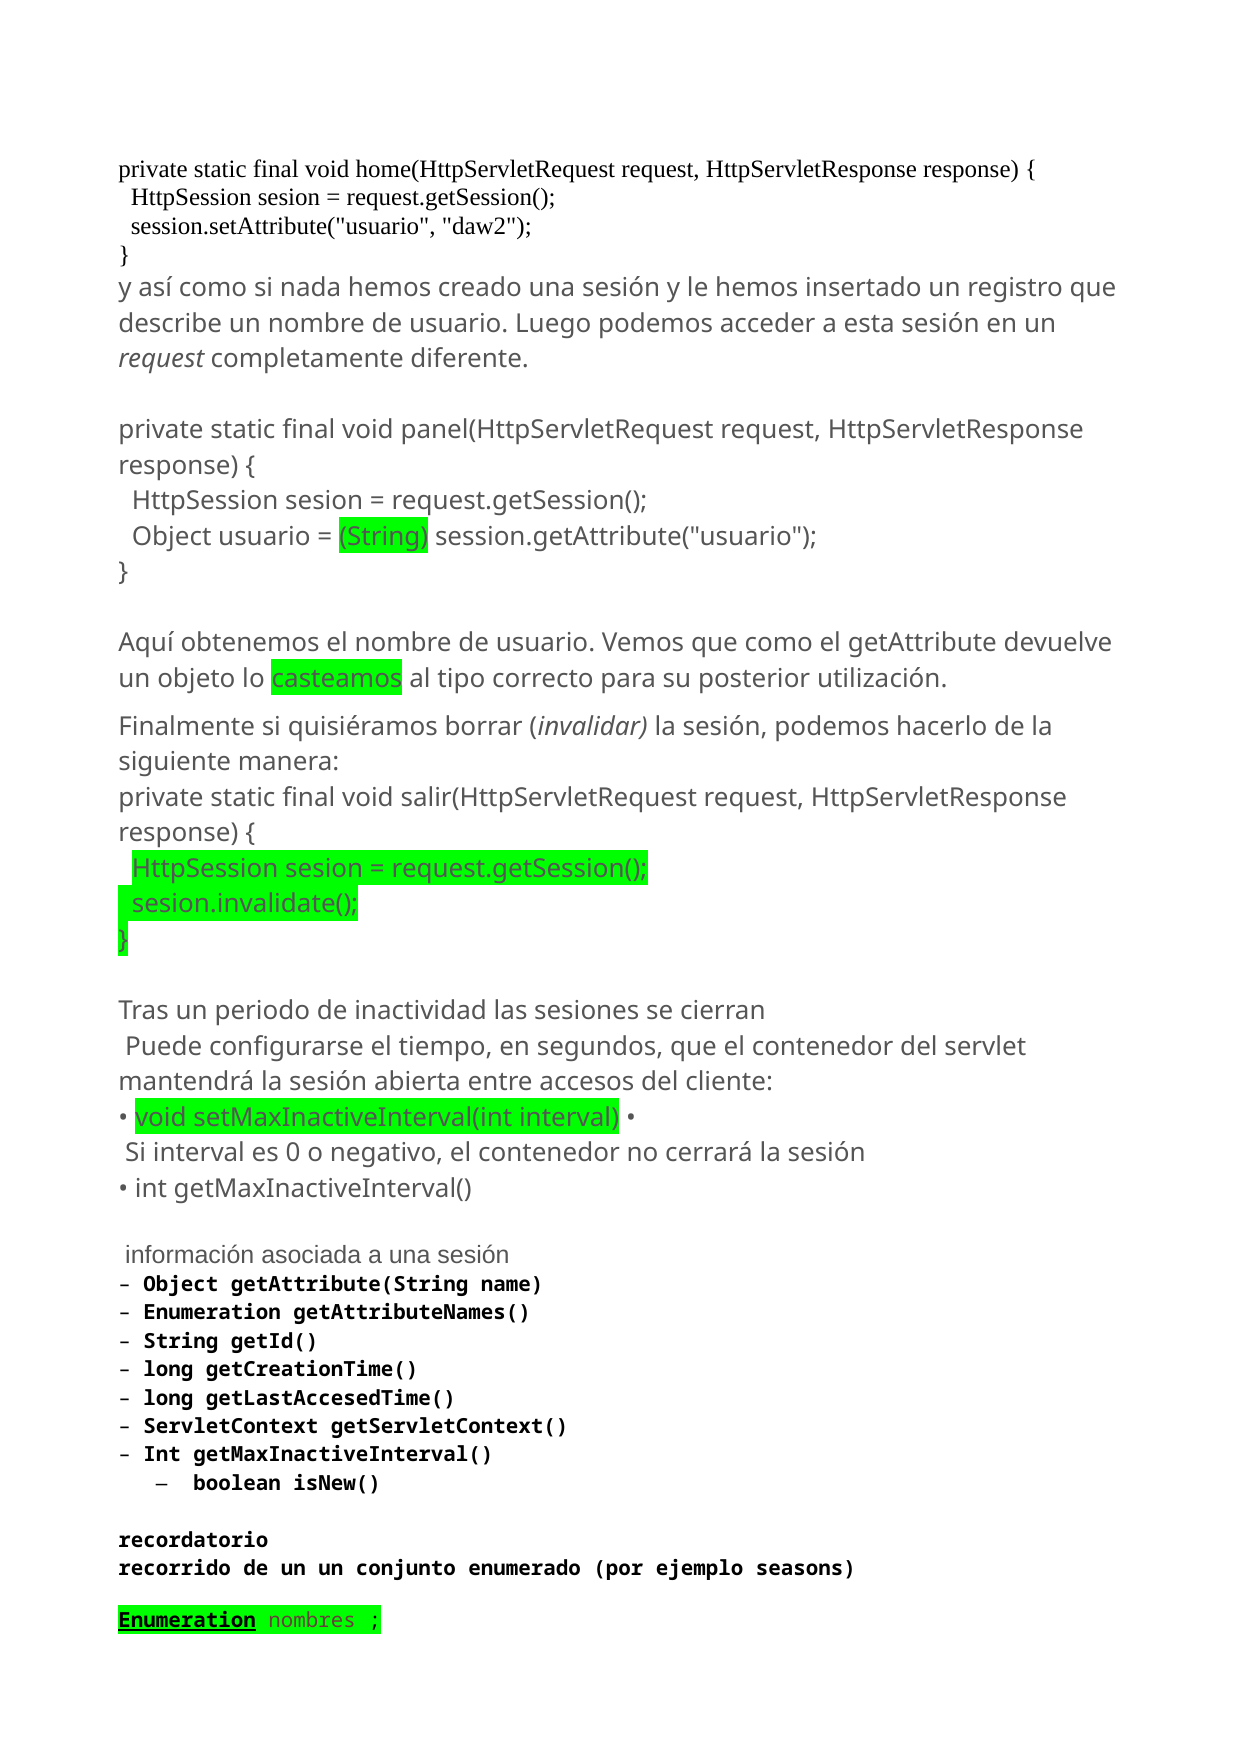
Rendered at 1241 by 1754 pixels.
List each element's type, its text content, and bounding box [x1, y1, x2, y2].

text Puede configurarse el tiempo, en segundos, que el contenedor del servlet mantendrá la sesión abierta entre accesos del cliente: [118, 1027, 1122, 1098]
text – ServletContext getServletContext() [118, 1411, 1122, 1439]
text sesion.invalidate(); [118, 885, 1122, 921]
text Aquí obtenemos el nombre de usuario. Vemos que como el getAttribute devuelve un objeto lo casteamos al tipo correcto para su posterior utilización. [118, 624, 1122, 695]
text recorrido de un un conjunto enumerado (por ejemplo seasons) [118, 1553, 1122, 1582]
text • void setMaxInactiveInterval(int interval) • [118, 1098, 1122, 1134]
text private static final void home(HttpServletRequest request, HttpServletResponse response) { [118, 154, 1122, 182]
text HttpSession sesion = request.getSession(); [118, 849, 1122, 885]
text } [118, 553, 1122, 588]
text Si interval es 0 o negativo, el contenedor no cerrará la sesión [118, 1134, 1122, 1169]
text información asociada a una sesión [118, 1240, 1122, 1269]
text Object usuario = (String) session.getAttribute("usuario"); [118, 517, 1122, 553]
list boolean isNew() [156, 1468, 1122, 1496]
text – String getId() [118, 1326, 1122, 1354]
text – Int getMaxInactiveInterval() [118, 1439, 1122, 1468]
text HttpSession sesion = request.getSession(); [118, 482, 1122, 517]
text private static final void salir(HttpServletRequest request, HttpServletResponse response) { [118, 778, 1122, 849]
text – Object getAttribute(String name) [118, 1269, 1122, 1297]
text } [118, 240, 1122, 269]
text Tras un periodo de inactividad las sesiones se cierran [118, 992, 1122, 1027]
text • int getMaxInactiveInterval() [118, 1169, 1122, 1205]
text Enumeration nombres ; [118, 1605, 1122, 1634]
text session.setAttribute("usuario", "daw2"); [118, 211, 1122, 240]
text HttpSession sesion = request.getSession(); [118, 182, 1122, 211]
text y así como si nada hemos creado una sesión y le hemos insertado un registro que describe un nombre de usuario. Luego podemos acceder a esta sesión en un request completamente diferente. [118, 269, 1122, 375]
text – Enumeration getAttributeNames() [118, 1297, 1122, 1326]
text – long getCreationTime() [118, 1354, 1122, 1383]
text recordatorio [118, 1525, 1122, 1553]
text Finalmente si quisiéramos borrar (invalidar) la sesión, podemos hacerlo de la siguiente manera: [118, 707, 1122, 778]
text private static final void panel(HttpServletRequest request, HttpServletResponse response) { [118, 411, 1122, 482]
text – long getLastAccesedTime() [118, 1383, 1122, 1411]
text } [118, 921, 1122, 956]
